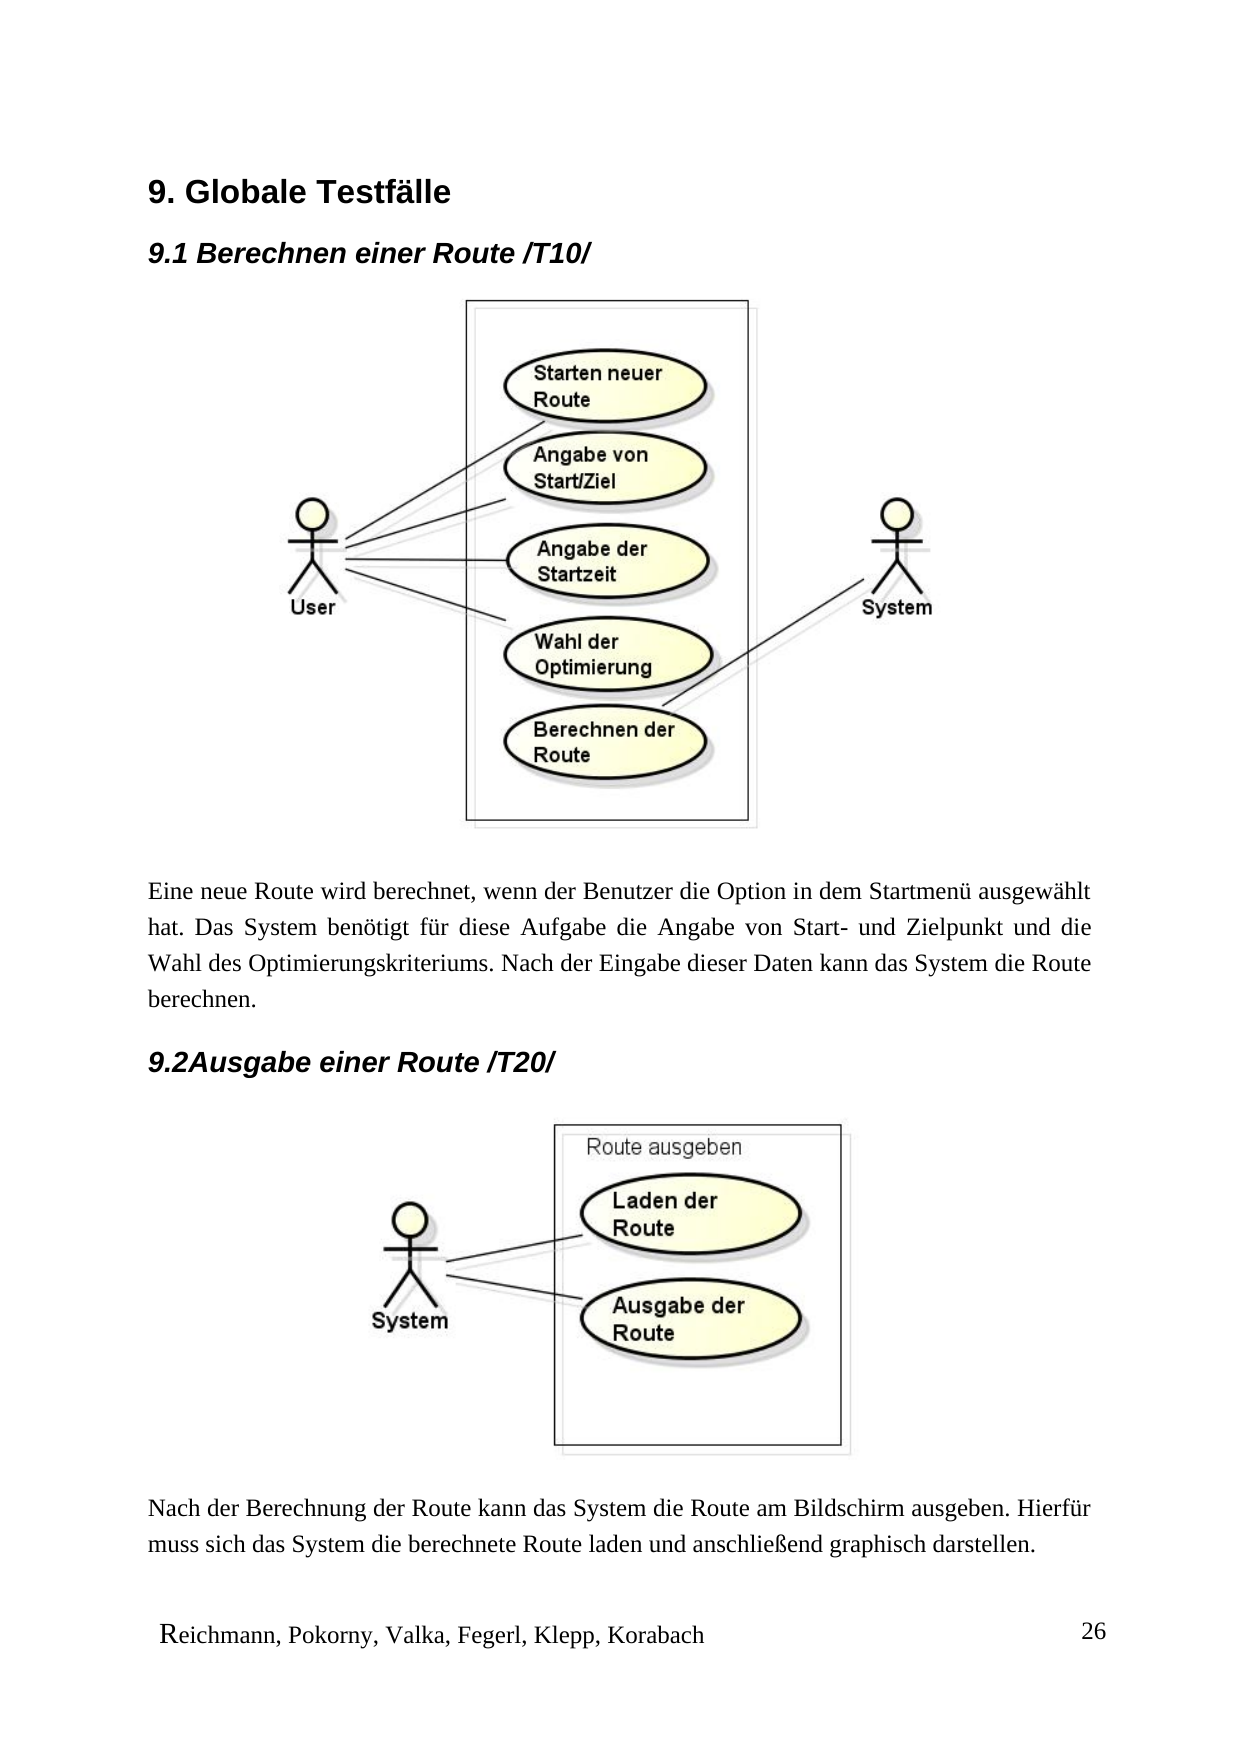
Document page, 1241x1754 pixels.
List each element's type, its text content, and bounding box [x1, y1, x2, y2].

text Eine neue Route wird berechnet, wenn der Benutzer die Option in dem Startmenü ausgewählt hat. Das System benötigt für diese Aufgabe die Angabe von Start- und Zielpunkt und die Wahl des Optimierungskriteriums. Nach der Eingabe dieser Daten kann das System die Route berechnen. [148, 876, 1093, 1013]
subtitle 9.1 Berechnen einer Route /T10/ [148, 236, 1093, 269]
text Nach der Berechnung der Route kann das System die Route am Bildschirm ausgeben. Hierfür muss sich das System die berechnete Route laden und anschließend graphisch darstellen. [148, 1493, 1093, 1558]
picture [273, 285, 967, 854]
subtitle 9. Globale Testfälle [148, 173, 1093, 211]
picture [340, 1093, 900, 1472]
subtitle 9.2Ausgabe einer Route /T20/ [148, 1045, 1093, 1078]
